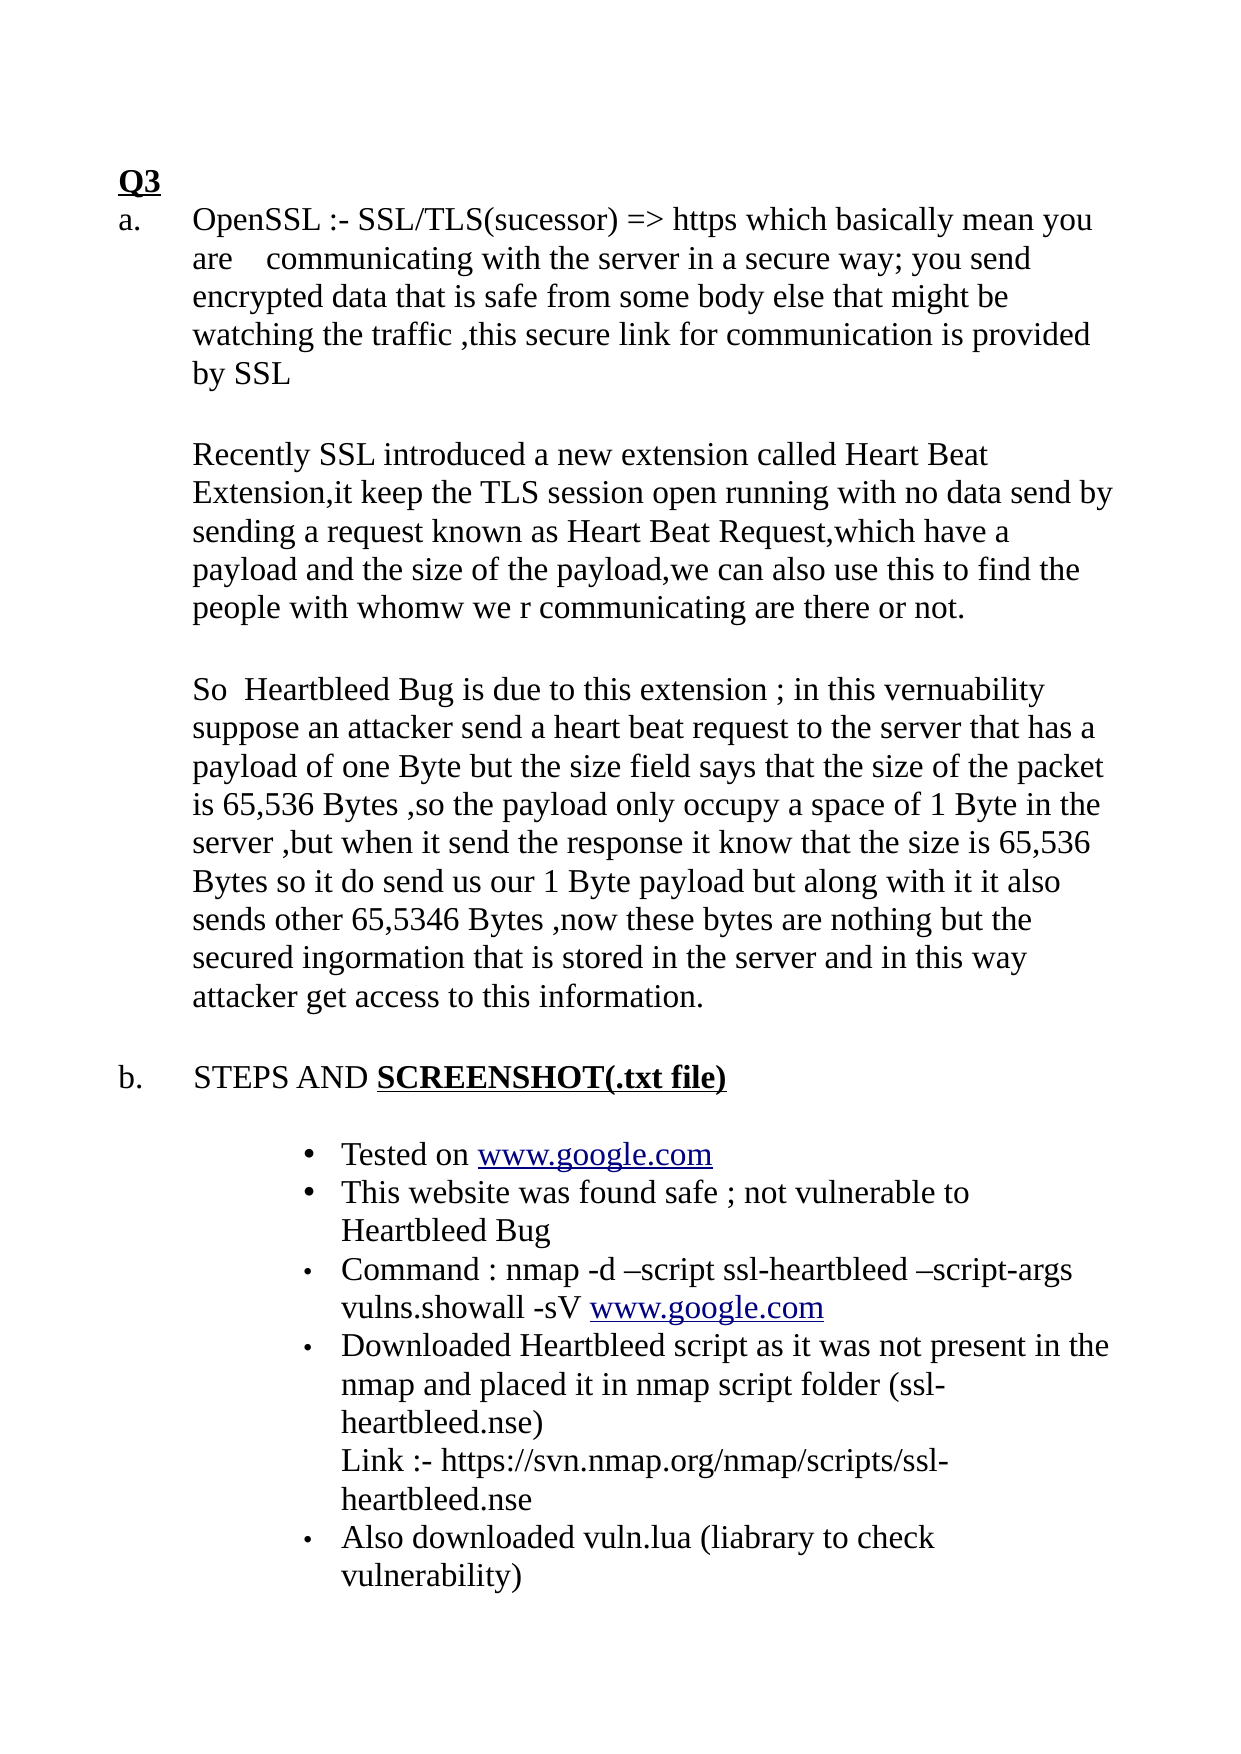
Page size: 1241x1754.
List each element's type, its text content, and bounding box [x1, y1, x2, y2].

text So Heartbleed Bug is due to this extension ; in this vernuability suppose an attacker send a heart beat request to the server that has a payload of one Byte but the size field says that the size of the packet is 65,536 Bytes ,so the payload only occupy a space of 1 Byte in the server ,but when it send the response it know that the size is 65,536 Bytes so it do send us our 1 Byte payload but along with it it also sends other 65,5346 Bytes ,now these bytes are nothing but the secured ingormation that is stored in the server and in this way attacker get access to this information. [118, 669, 1122, 1014]
list Also downloaded vuln.lua (liabrary to check vulnerability) [303, 1517, 1122, 1594]
list Downloaded Heartbleed script as it was not present in the nmap and placed it in nmap script folder (ssl-heartbleed.nse) [303, 1326, 1122, 1441]
text Q3 [118, 161, 1122, 199]
text b. STEPS AND SCREENSHOT(.txt file) [118, 1057, 1122, 1096]
list Command : nmap -d –script ssl-heartbleed –script-args vulns.showall -sV www.google.com [303, 1249, 1122, 1326]
list This website was found safe ; not vulnerable to Heartbleed Bug [303, 1172, 1122, 1249]
text a. OpenSSL :- SSL/TLS(sucessor) => https which basically mean you are communicating with the server in a secure way; you send encrypted data that is safe from some body else that might be watching the traffic ,this secure link for communication is provided by SSL [118, 199, 1122, 391]
text Recently SSL introduced a new extension called Heart Beat Extension,it keep the TLS session open running with no data send by sending a request known as Heart Beat Request,which have a payload and the size of the payload,we can also use this to find the people with whomw we r communicating are there or not. [118, 434, 1122, 626]
list Link :- https://svn.nmap.org/nmap/scripts/ssl-heartbleed.nse [303, 1441, 1122, 1517]
list Tested on www.google.com [303, 1134, 1122, 1172]
